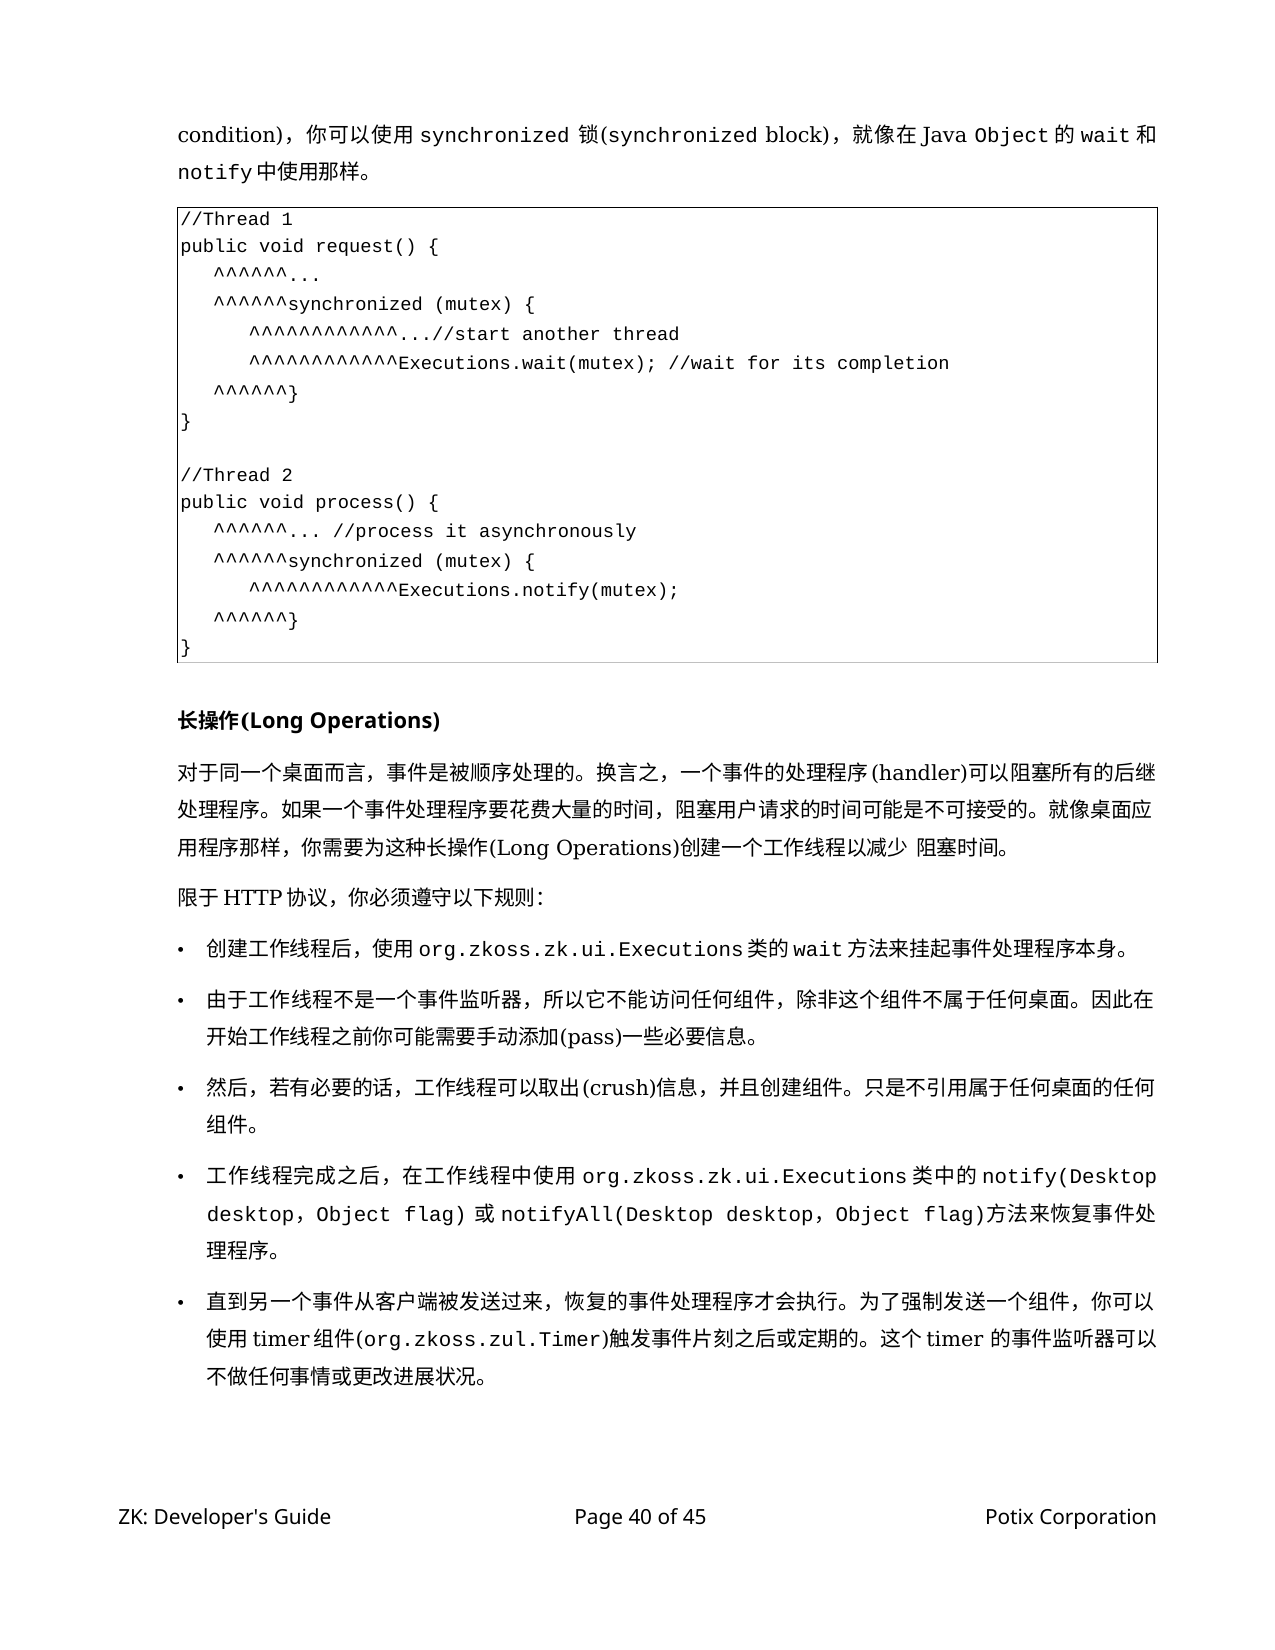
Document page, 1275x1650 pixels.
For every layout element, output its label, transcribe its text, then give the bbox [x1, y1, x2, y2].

text ^^^^^^synchronized (mutex) { [178, 547, 1157, 573]
text ^^^^^^^^^^^^Executions.wait(mutex); //wait for its completion [178, 349, 1157, 376]
text public void request() { [178, 234, 1157, 258]
text ^^^^^^} [178, 606, 1157, 632]
list 工作线程完成之后，在工作线程中使用org.zkoss.zk.ui.Executions类中的notify(Desktop desktop，Object flag) 或 notifyAll(Desktop desktop，Object flag)方法来恢复事件处理程序。 [177, 1159, 1157, 1265]
subtitle 长操作(Long Operations) [177, 705, 1157, 735]
list 由于工作线程不是一个事件监听器，所以它不能访问任何组件，除非这个组件不属于任何桌面。因此在开始工作线程之前你可能需要手动添加(pass)一些必要信息。 [177, 983, 1157, 1051]
text ^^^^^^} [178, 379, 1157, 406]
text 限于HTTP协议，你必须遵守以下规则： [177, 882, 1157, 912]
text ^^^^^^... [178, 261, 1157, 288]
text //Thread 2 [178, 463, 1157, 487]
list 创建工作线程后，使用org.zkoss.zk.ui.Executions类的wait方法来挂起事件处理程序本身。 [177, 932, 1157, 962]
list 然后，若有必要的话，工作线程可以取出(crush)信息，并且创建组件。只是不引用属于任何桌面的任何组件。 [177, 1071, 1157, 1139]
text ^^^^^^^^^^^^...//start another thread [178, 320, 1157, 347]
text public void process() { [178, 490, 1157, 514]
text ^^^^^^... //process it asynchronously [178, 517, 1157, 544]
text //Thread 1 [178, 208, 1157, 231]
text } [178, 408, 1157, 433]
text ^^^^^^^^^^^^Executions.notify(mutex); [178, 576, 1157, 603]
text ^^^^^^synchronized (mutex) { [178, 291, 1157, 317]
text } [178, 635, 1157, 662]
list 直到另一个事件从客户端被发送过来，恢复的事件处理程序才会执行。为了强制发送一个组件，你可以使用timer组件(org.zkoss.zul.Timer)触发事件片刻之后或定期的。这个timer 的事件监听器可以不做任何事情或更改进展状况。 [177, 1285, 1157, 1391]
text condition)，你可以使用synchronized 锁(synchronized block)，就像在Java Object的wait和notify中使用那样。 [177, 118, 1157, 186]
text 对于同一个桌面而言，事件是被顺序处理的。换言之，一个事件的处理程序(handler)可以阻塞所有的后继处理程序。如果一个事件处理程序要花费大量的时间，阻塞用户请求的时间可能是不可接受的。就像桌面应用程序那样，你需要为这种长操作(Long Operations)创建一个工作线程以减少 阻塞时间。 [177, 756, 1157, 861]
